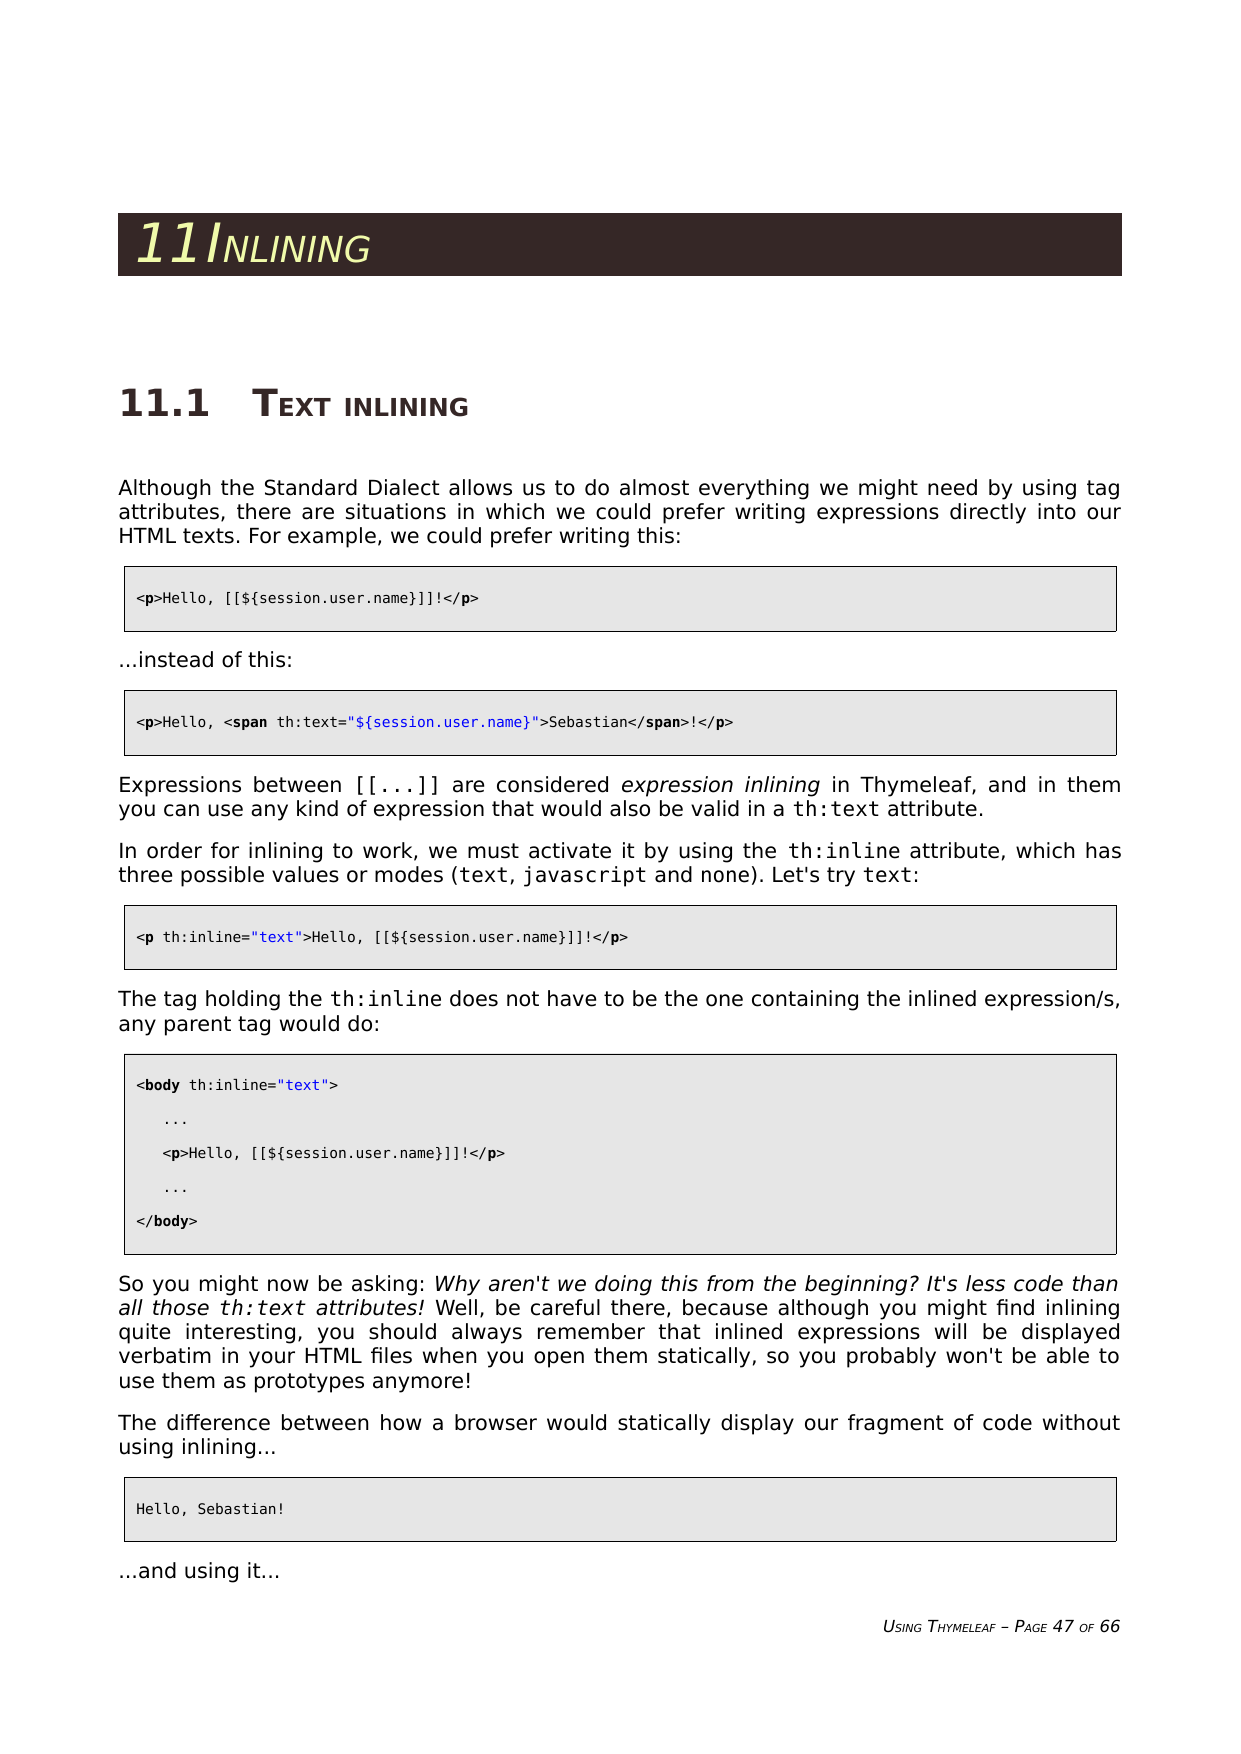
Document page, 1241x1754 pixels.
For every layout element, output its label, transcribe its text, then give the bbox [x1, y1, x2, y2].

text So you might now be asking: Why aren't we doing this from the beginning? It's less code than all those th:text attributes! Well, be careful there, because although you might find inlining quite interesting, you should always remember that inlined expressions will be displayed verbatim in your HTML files when you open them statically, so you probably won't be able to use them as prototypes anymore! [118, 1272, 1122, 1393]
subtitle Inlining [118, 213, 1122, 276]
text <p>Hello, [[${session.user.name}]]!</p> [125, 567, 1116, 631]
subtitle Text inlining [118, 382, 1122, 426]
text The tag holding the th:inline does not have to be the one containing the inlined expression/s, any parent tag would do: [118, 987, 1122, 1036]
text Expressions between [[...]] are considered expression inlining in Thymeleaf, and in them you can use any kind of expression that would also be valid in a th:text attribute. [118, 773, 1122, 821]
text <p>Hello, <span th:text="${session.user.name}">Sebastian</span>!</p> [125, 691, 1116, 755]
text Hello, Sebastian! [125, 1478, 1116, 1541]
text ...instead of this: [118, 648, 1122, 673]
text In order for inlining to work, we must activate it by using the th:inline attribute, which has three possible values or modes (text, javascript and none). Let's try text: [118, 839, 1122, 887]
text Although the Standard Dialect allows us to do almost everything we might need by using tag attributes, there are situations in which we could prefer writing expressions directly into our HTML texts. For example, we could prefer writing this: [118, 476, 1122, 548]
text ...and using it... [118, 1559, 1122, 1583]
text The difference between how a browser would statically display our fragment of code without using inlining... [118, 1411, 1122, 1459]
text <body th:inline="text"> ... <p>Hello, [[${session.user.name}]]!</p> ... </body> [125, 1055, 1116, 1254]
text <p th:inline="text">Hello, [[${session.user.name}]]!</p> [125, 906, 1116, 969]
